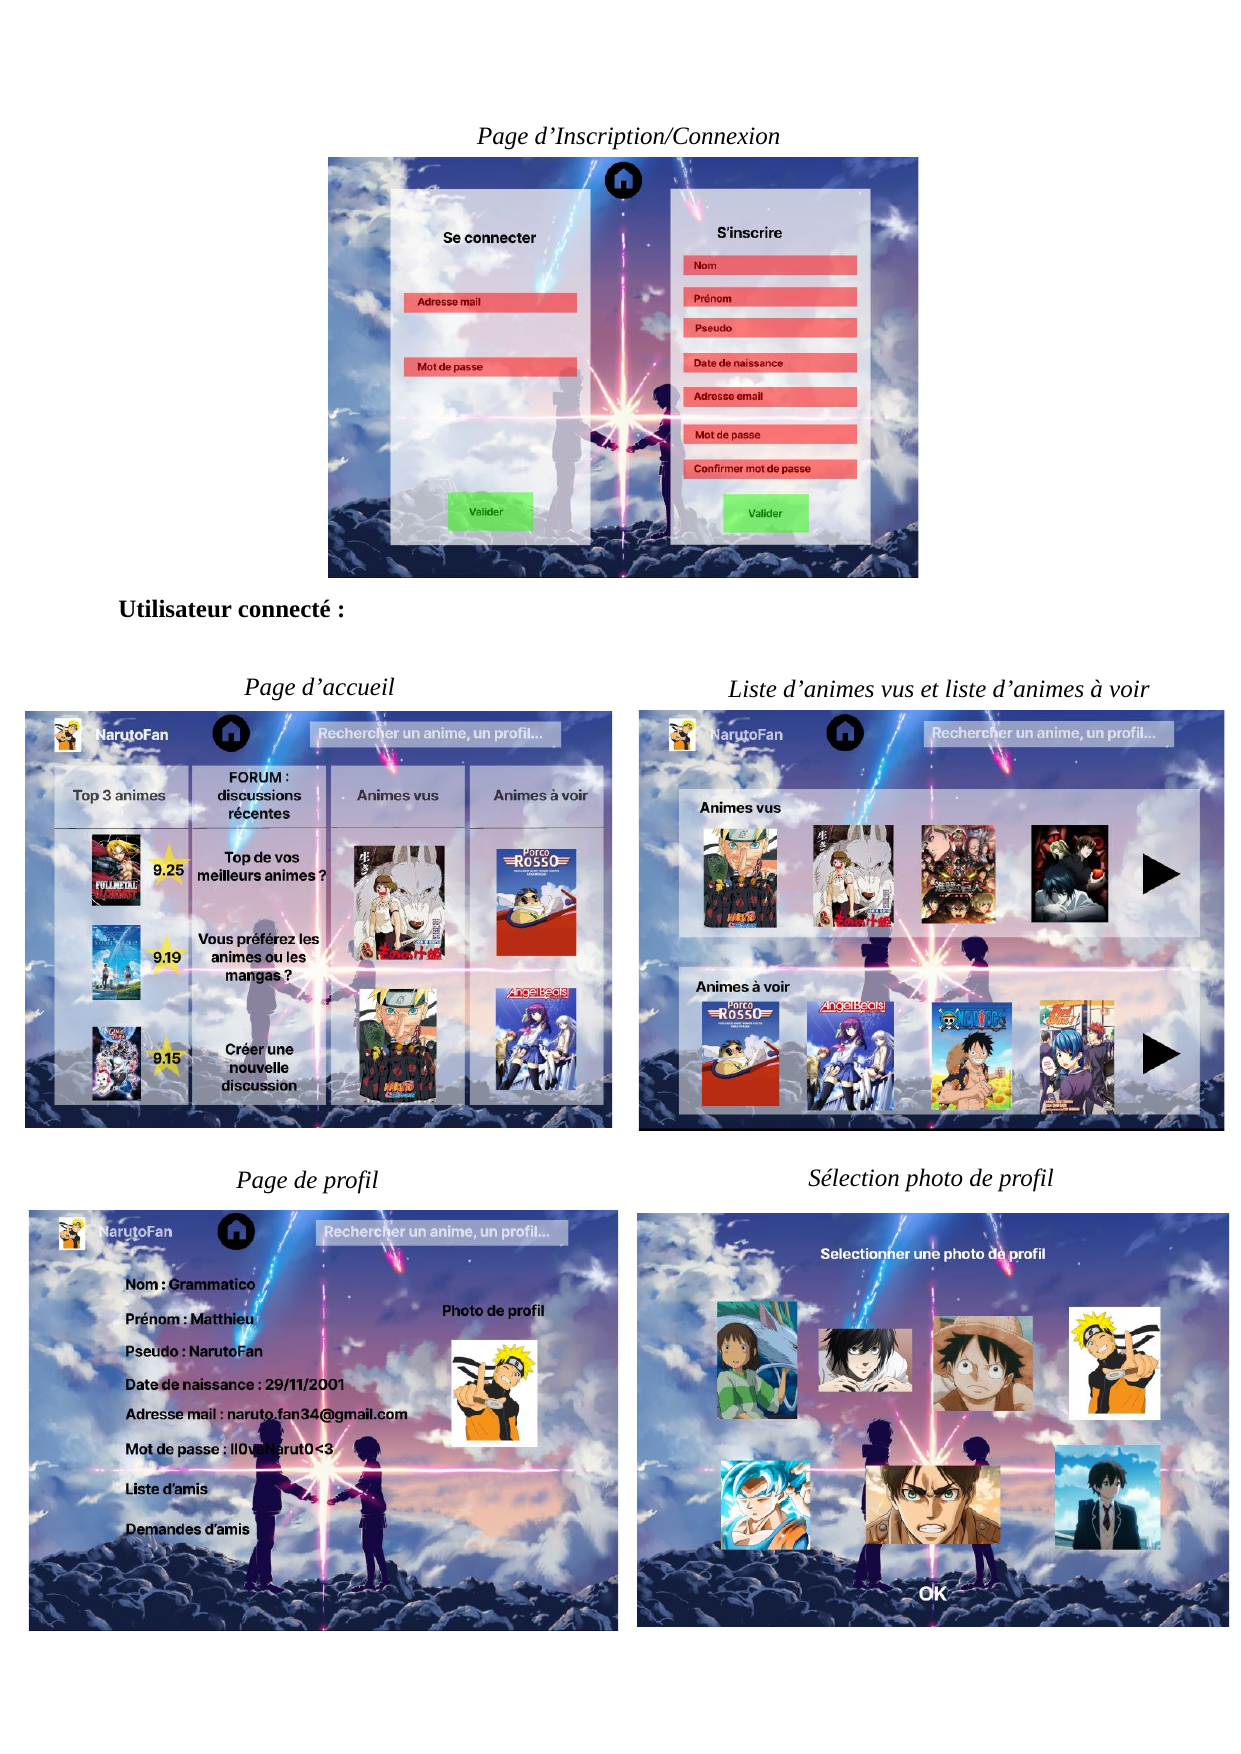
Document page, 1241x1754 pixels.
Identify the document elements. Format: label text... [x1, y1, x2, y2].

picture [638, 710, 1225, 1131]
text Utilisateur connecté : [118, 594, 1122, 623]
picture [328, 157, 919, 578]
picture [28, 1210, 619, 1631]
picture [25, 711, 613, 1128]
picture [637, 1213, 1230, 1627]
